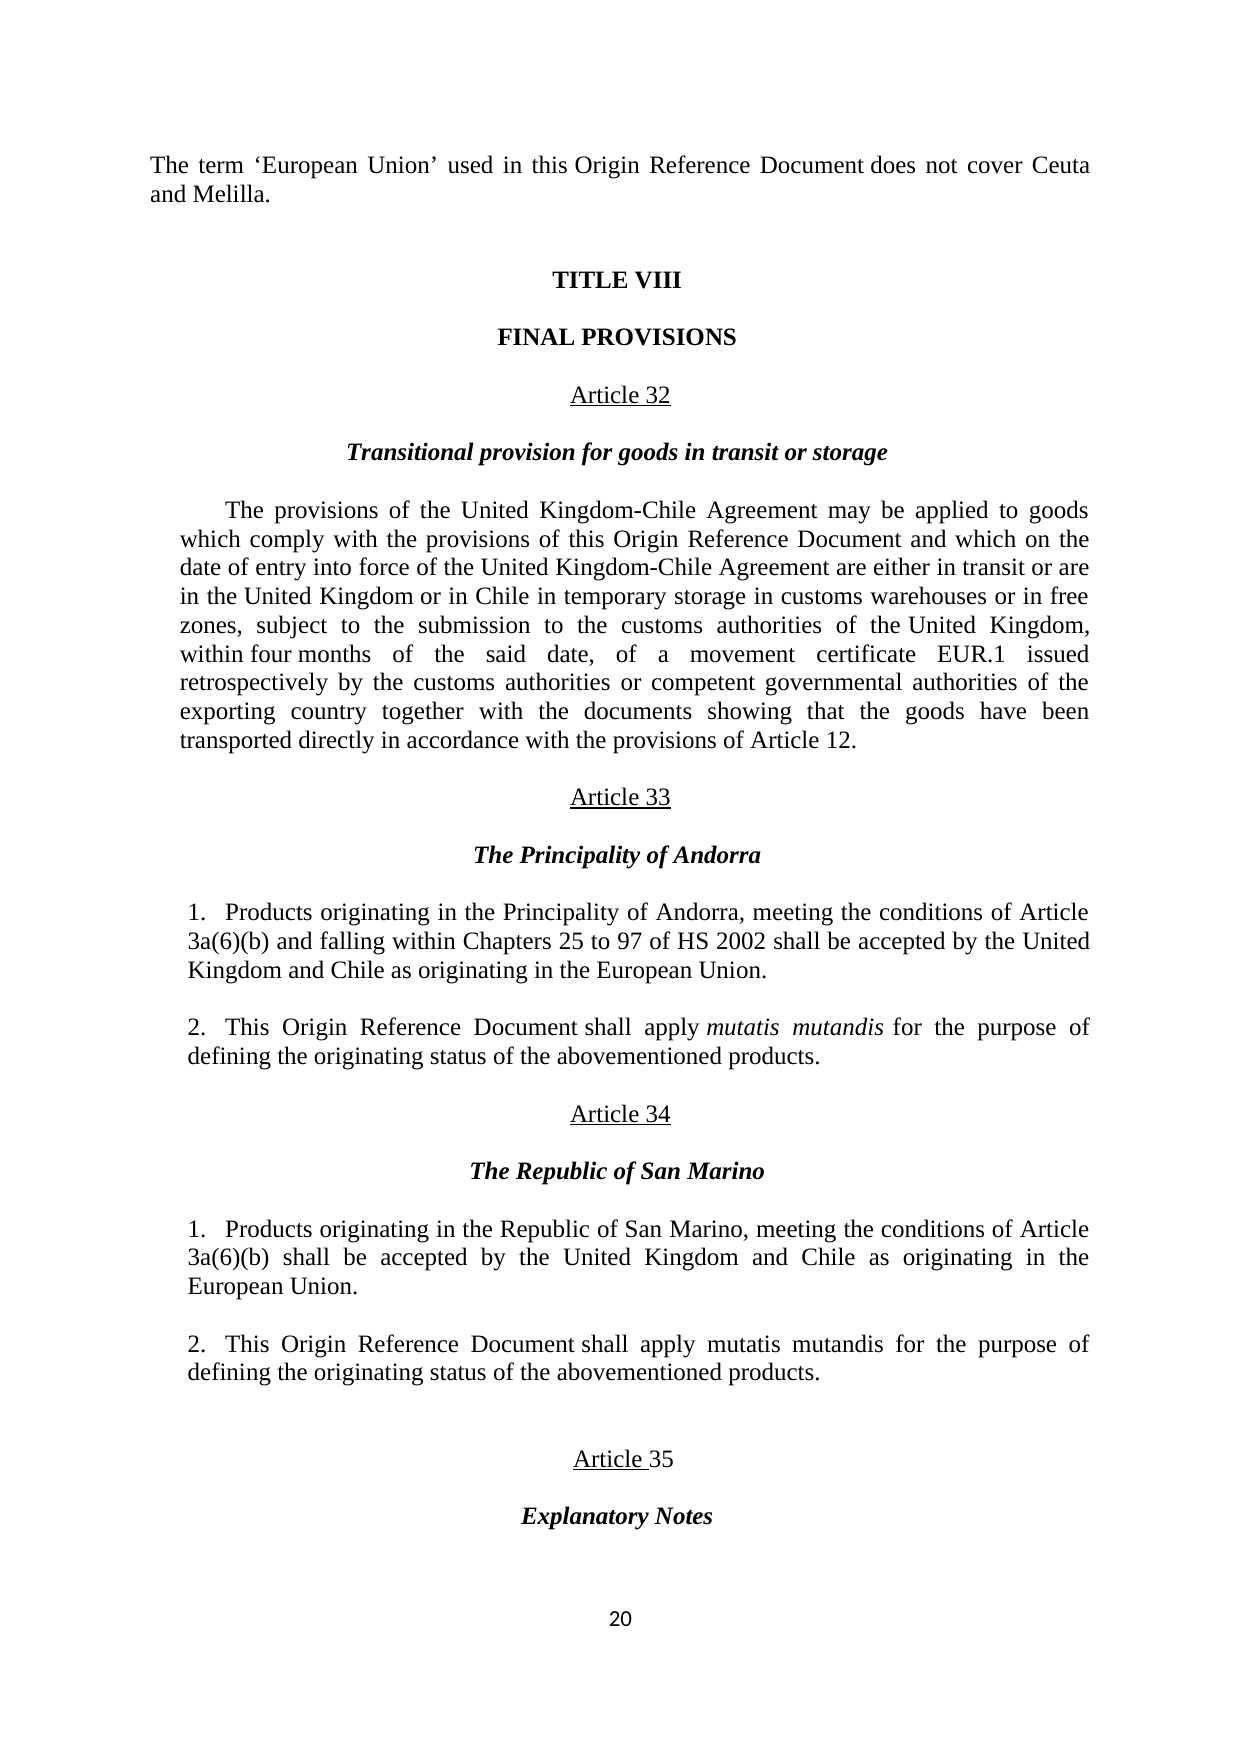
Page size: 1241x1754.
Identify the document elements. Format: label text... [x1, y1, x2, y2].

text Article 32 [150, 380, 1090, 409]
text The term ‘European Union’ used in this Origin Reference Document does not cover Ceuta and Melilla. [150, 150, 1090, 207]
text Explanatory Notes [150, 1501, 1090, 1530]
text The Principality of Andorra [150, 840, 1090, 869]
text The Republic of San Marino [150, 1156, 1090, 1185]
text The provisions of the United Kingdom-Chile Agreement may be applied to goods which comply with the provisions of this Origin Reference Document and which on the date of entry into force of the United Kingdom-Chile Agreement are either in transit or are in the United Kingdom or in Chile in temporary storage in customs warehouses or in free zones, subject to the submission to the customs authorities of the United Kingdom, within four months of the said date, of a movement certificate EUR.1 issued retrospectively by the customs authorities or competent governmental authorities of the exporting country together with the documents showing that the goods have been transported directly in accordance with the provisions of Article 12. [179, 495, 1090, 754]
text Article 35 [150, 1444, 1090, 1472]
list Products originating in the Principality of Andorra, meeting the conditions of Article 3a(6)(b) and falling within Chapters 25 to 97 of HS 2002 shall be accepted by the United Kingdom and Chile as originating in the European Union. [187, 897, 1090, 984]
list Products originating in the Republic of San Marino, meeting the conditions of Article 3a(6)(b) shall be accepted by the United Kingdom and Chile as originating in the European Union. [187, 1214, 1090, 1300]
text Transitional provision for goods in transit or storage [150, 437, 1090, 466]
text FINAL PROVISIONS [150, 322, 1090, 351]
text Article 34 [150, 1099, 1090, 1127]
list This Origin Reference Document shall apply mutatis mutandis for the purpose of defining the originating status of the abovementioned products. [187, 1012, 1090, 1070]
text TITLE VIII [150, 265, 1090, 294]
list This Origin Reference Document shall apply mutatis mutandis for the purpose of defining the originating status of the abovementioned products. [187, 1329, 1090, 1386]
text Article 33 [150, 782, 1090, 811]
